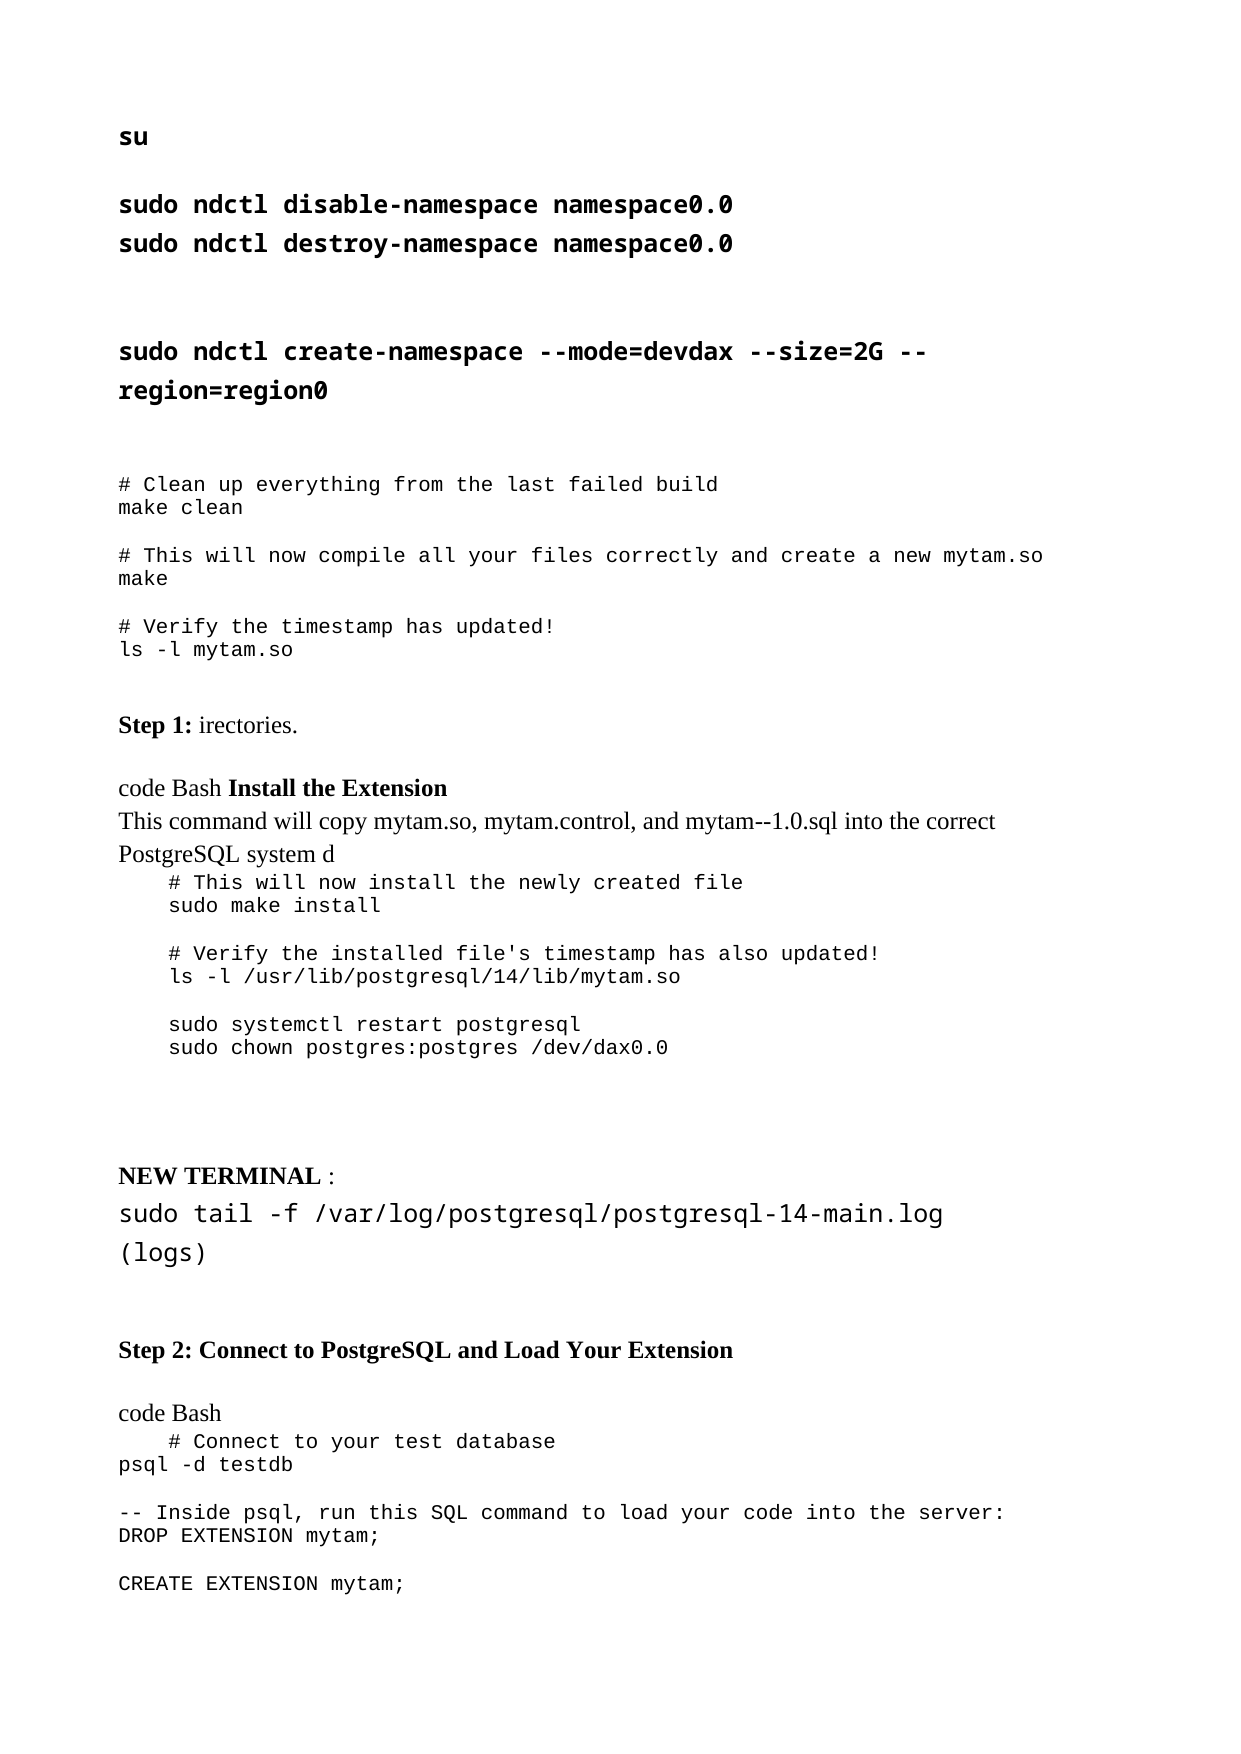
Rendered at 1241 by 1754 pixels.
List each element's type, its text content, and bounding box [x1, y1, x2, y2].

text DROP EXTENSION mytam; [118, 1525, 1122, 1549]
text ls -l /usr/lib/postgresql/14/lib/mytam.so [118, 966, 1122, 990]
text # Clean up everything from the last failed build [118, 474, 1122, 497]
text sudo systemctl restart postgresql [118, 1014, 1122, 1037]
text -- Inside psql, run this SQL command to load your code into the server: [118, 1502, 1122, 1525]
text # Verify the timestamp has updated! [118, 616, 1122, 639]
text sudo ndctl disable-namespace namespace0.0 sudo ndctl destroy-namespace namespace0.0 [118, 187, 1122, 260]
text Step 1: irectories. [118, 710, 1122, 739]
text # This will now install the newly created file [118, 872, 1122, 895]
text CREATE EXTENSION mytam; [118, 1573, 1122, 1596]
text sudo chown postgres:postgres /dev/dax0.0 [118, 1037, 1122, 1108]
text # Verify the installed file's timestamp has also updated! [118, 943, 1122, 966]
text ls -l mytam.so [118, 639, 1122, 663]
text Step 2: Connect to PostgreSQL and Load Your Extension [118, 1335, 1122, 1364]
text # Connect to your test database [118, 1431, 1122, 1454]
text code Bash [118, 1398, 1122, 1426]
text make clean [118, 497, 1122, 521]
text make [118, 568, 1122, 592]
text sudo make install [118, 895, 1122, 919]
text # This will now compile all your files correctly and create a new mytam.so [118, 545, 1122, 568]
text psql -d testdb [118, 1454, 1122, 1478]
text sudo ndctl create-namespace --mode=devdax --size=2G --region=region0 [118, 294, 1122, 440]
text NEW TERMINAL : sudo tail -f /var/log/postgresql/postgresql-14-main.log (logs) [118, 1161, 1122, 1301]
text code Bash Install the Extension This command will copy mytam.so, mytam.control, and mytam--1.0.sql into the correct PostgreSQL system d [118, 773, 1122, 867]
text su [118, 118, 1122, 152]
